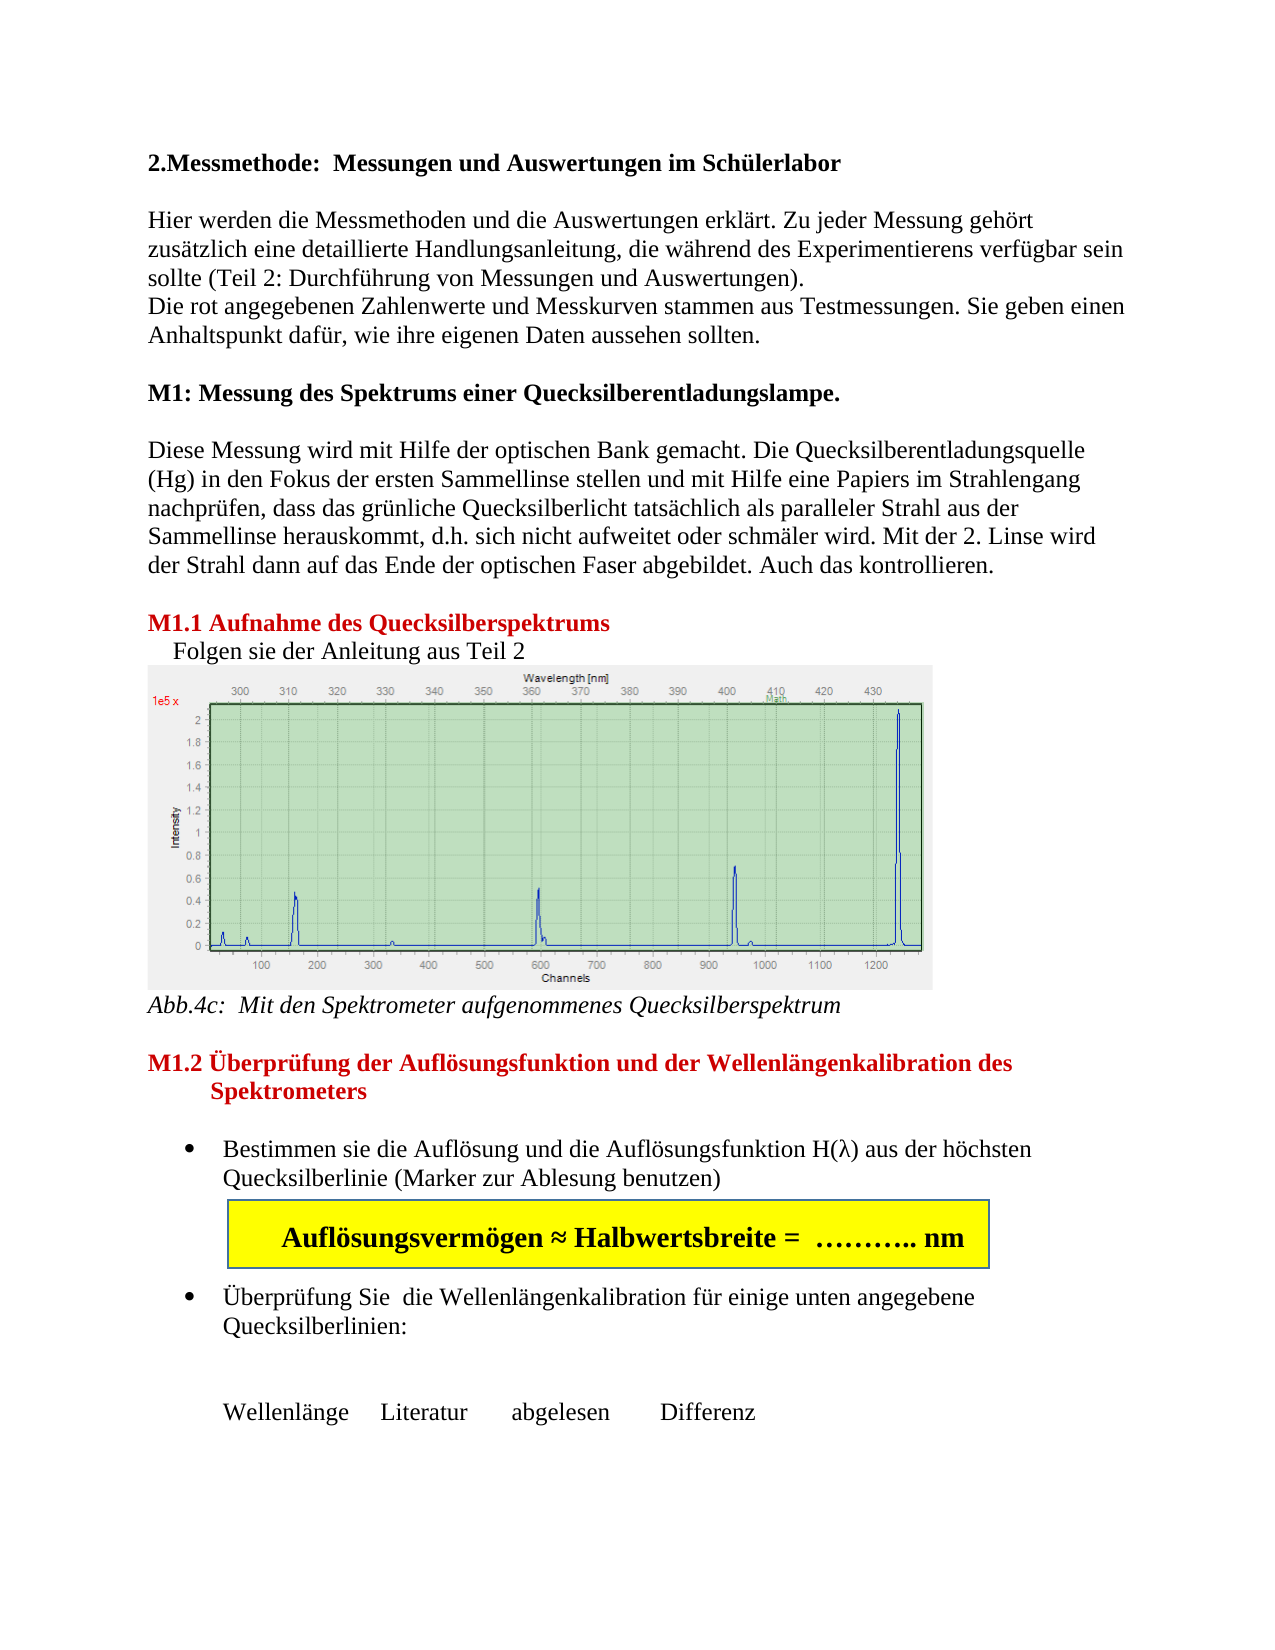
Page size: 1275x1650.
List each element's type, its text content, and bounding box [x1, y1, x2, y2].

text M1: Messung des Spektrums einer Quecksilberentladungslampe. [148, 378, 1127, 406]
subtitle 2.Messmethode: Messungen und Auswertungen im Schülerlabor [148, 148, 1127, 176]
list Auflösungsvermögen ≈ Halbwertsbreite = ……….. nm [223, 1220, 1127, 1254]
picture [147, 665, 933, 990]
text Abb.4c: Mit den Spektrometer aufgenommenes Quecksilberspektrum [148, 990, 1127, 1019]
text Wellenlänge Literatur abgelesen Differenz [223, 1397, 1127, 1426]
text Spektrometers [148, 1076, 1127, 1105]
text M1.2 Überprüfung der Auflösungsfunktion und der Wellenlängenkalibration des [148, 1048, 1127, 1076]
text Die rot angegebenen Zahlenwerte und Messkurven stammen aus Testmessungen. Sie geben einen Anhaltspunkt dafür, wie ihre eigenen Daten aussehen sollten. [148, 291, 1127, 349]
list Bestimmen sie die Auflösung und die Auflösungsfunktion H(λ) aus der höchsten Quecksilberlinie (Marker zur Ablesung benutzen) [185, 1134, 1127, 1191]
list Überprüfung Sie die Wellenlängenkalibration für einige unten angegebene Quecksilberlinien: [185, 1282, 1127, 1340]
text Diese Messung wird mit Hilfe der optischen Bank gemacht. Die Quecksilberentladungsquelle (Hg) in den Fokus der ersten Sammellinse stellen und mit Hilfe eine Papiers im Strahlengang nachprüfen, dass das grünliche Quecksilberlicht tatsächlich als paralleler Strahl aus der Sammellinse herauskommt, d.h. sich nicht aufweitet oder schmäler wird. Mit der 2. Linse wird der Strahl dann auf das Ende der optischen Faser abgebildet. Auch das kontrollieren. [148, 435, 1127, 579]
text Hier werden die Messmethoden und die Auswertungen erklärt. Zu jeder Messung gehört zusätzlich eine detaillierte Handlungsanleitung, die während des Experimentierens verfügbar sein sollte (Teil 2: Durchführung von Messungen und Auswertungen). [148, 205, 1127, 291]
text M1.1 Aufnahme des Quecksilberspektrums [148, 608, 1127, 636]
text Folgen sie der Anleitung aus Teil 2 [148, 636, 1127, 665]
